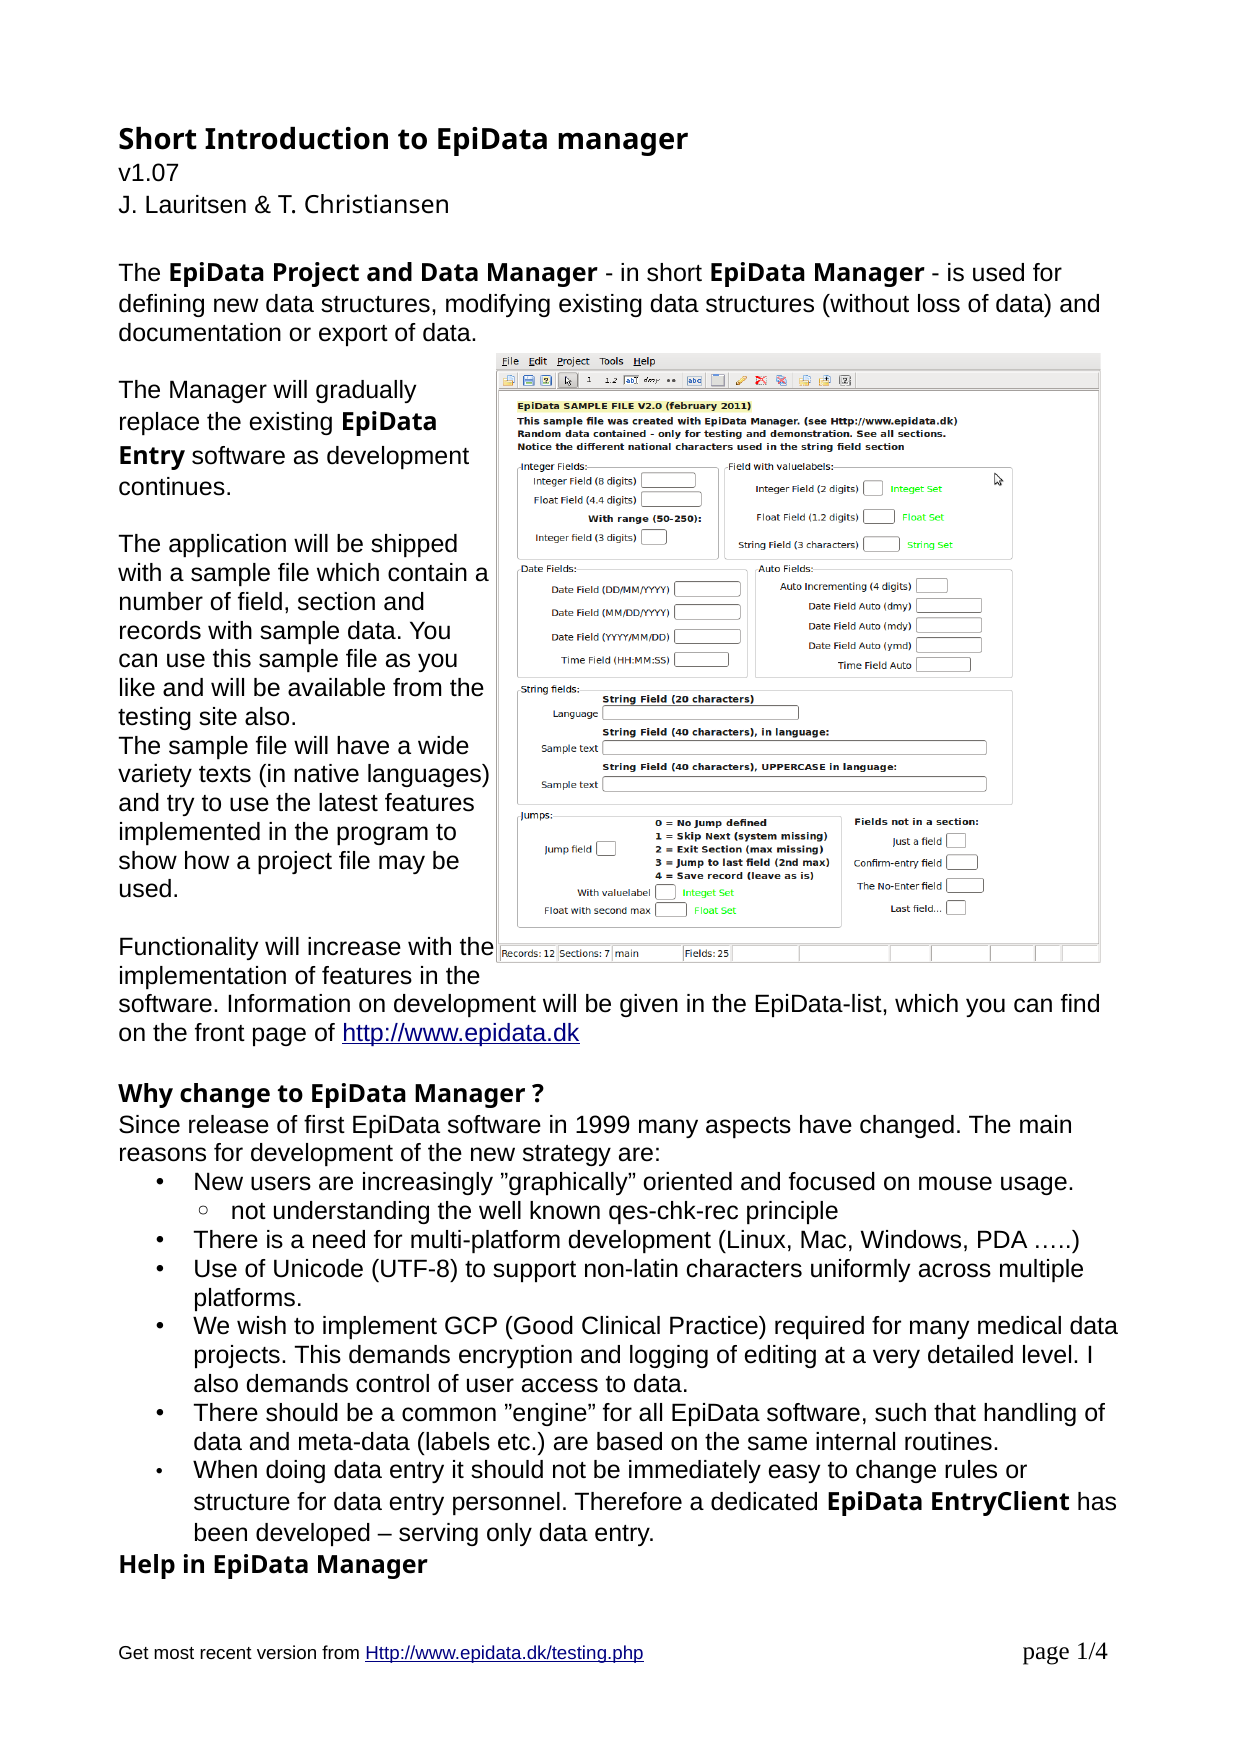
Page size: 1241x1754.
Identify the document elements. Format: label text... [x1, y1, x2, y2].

text [1101, 375, 1122, 501]
text Short Introduction to EpiData manager [118, 118, 1122, 158]
text The application will be shipped with a sample file which contain a number of field, section and records with sample data. You can use this sample file as you like and will be available from the testing site also. [118, 529, 496, 731]
list New users are increasingly ”graphically” oriented and focused on mouse usage. [156, 1167, 1122, 1196]
text [1101, 529, 1122, 731]
text Help in EpiData Manager [118, 1547, 1122, 1581]
text Why change to EpiData Manager ? [118, 1076, 1122, 1110]
text Functionality will increase with the implementation of features in the software. Information on development will be given in the EpiData-list, which you can find on the front page of http://www.epidata.dk [118, 932, 1122, 1047]
text v1.07 [118, 158, 1122, 187]
list not understanding the well known qes-chk-rec principle [193, 1196, 1122, 1225]
text The sample file will have a wide variety texts (in native languages) and try to use the latest features implemented in the program to show how a project file may be used. [118, 731, 496, 903]
text [1101, 731, 1122, 903]
list Use of Unicode (UTF-8) to support non-latin characters uniformly across multiple platforms. [156, 1254, 1122, 1311]
text J. Lauritsen & T. Christiansen [118, 187, 1122, 221]
list When doing data entry it should not be immediately easy to change rules or structure for data entry personnel. Therefore a dedicated EpiData EntryClient has been developed – serving only data entry. [156, 1455, 1122, 1547]
list There is a need for multi-platform development (Linux, Mac, Windows, PDA …..) [156, 1225, 1122, 1254]
text The Manager will gradually replace the existing EpiData Entry software as development continues. [118, 375, 496, 501]
picture [496, 353, 1101, 963]
text Since release of first EpiData software in 1999 many aspects have changed. The main [118, 1110, 1122, 1138]
list There should be a common ”engine” for all EpiData software, such that handling of data and meta-data (labels etc.) are based on the same internal routines. [156, 1398, 1122, 1455]
text The EpiData Project and Data Manager - in short EpiData Manager - is used for defining new data structures, modifying existing data structures (without loss of data) and documentation or export of data. [118, 255, 1122, 346]
text reasons for development of the new strategy are: [118, 1138, 1122, 1167]
list We wish to implement GCP (Good Clinical Practice) required for many medical data projects. This demands encryption and logging of editing at a very detailed level. I also demands control of user access to data. [156, 1311, 1122, 1398]
